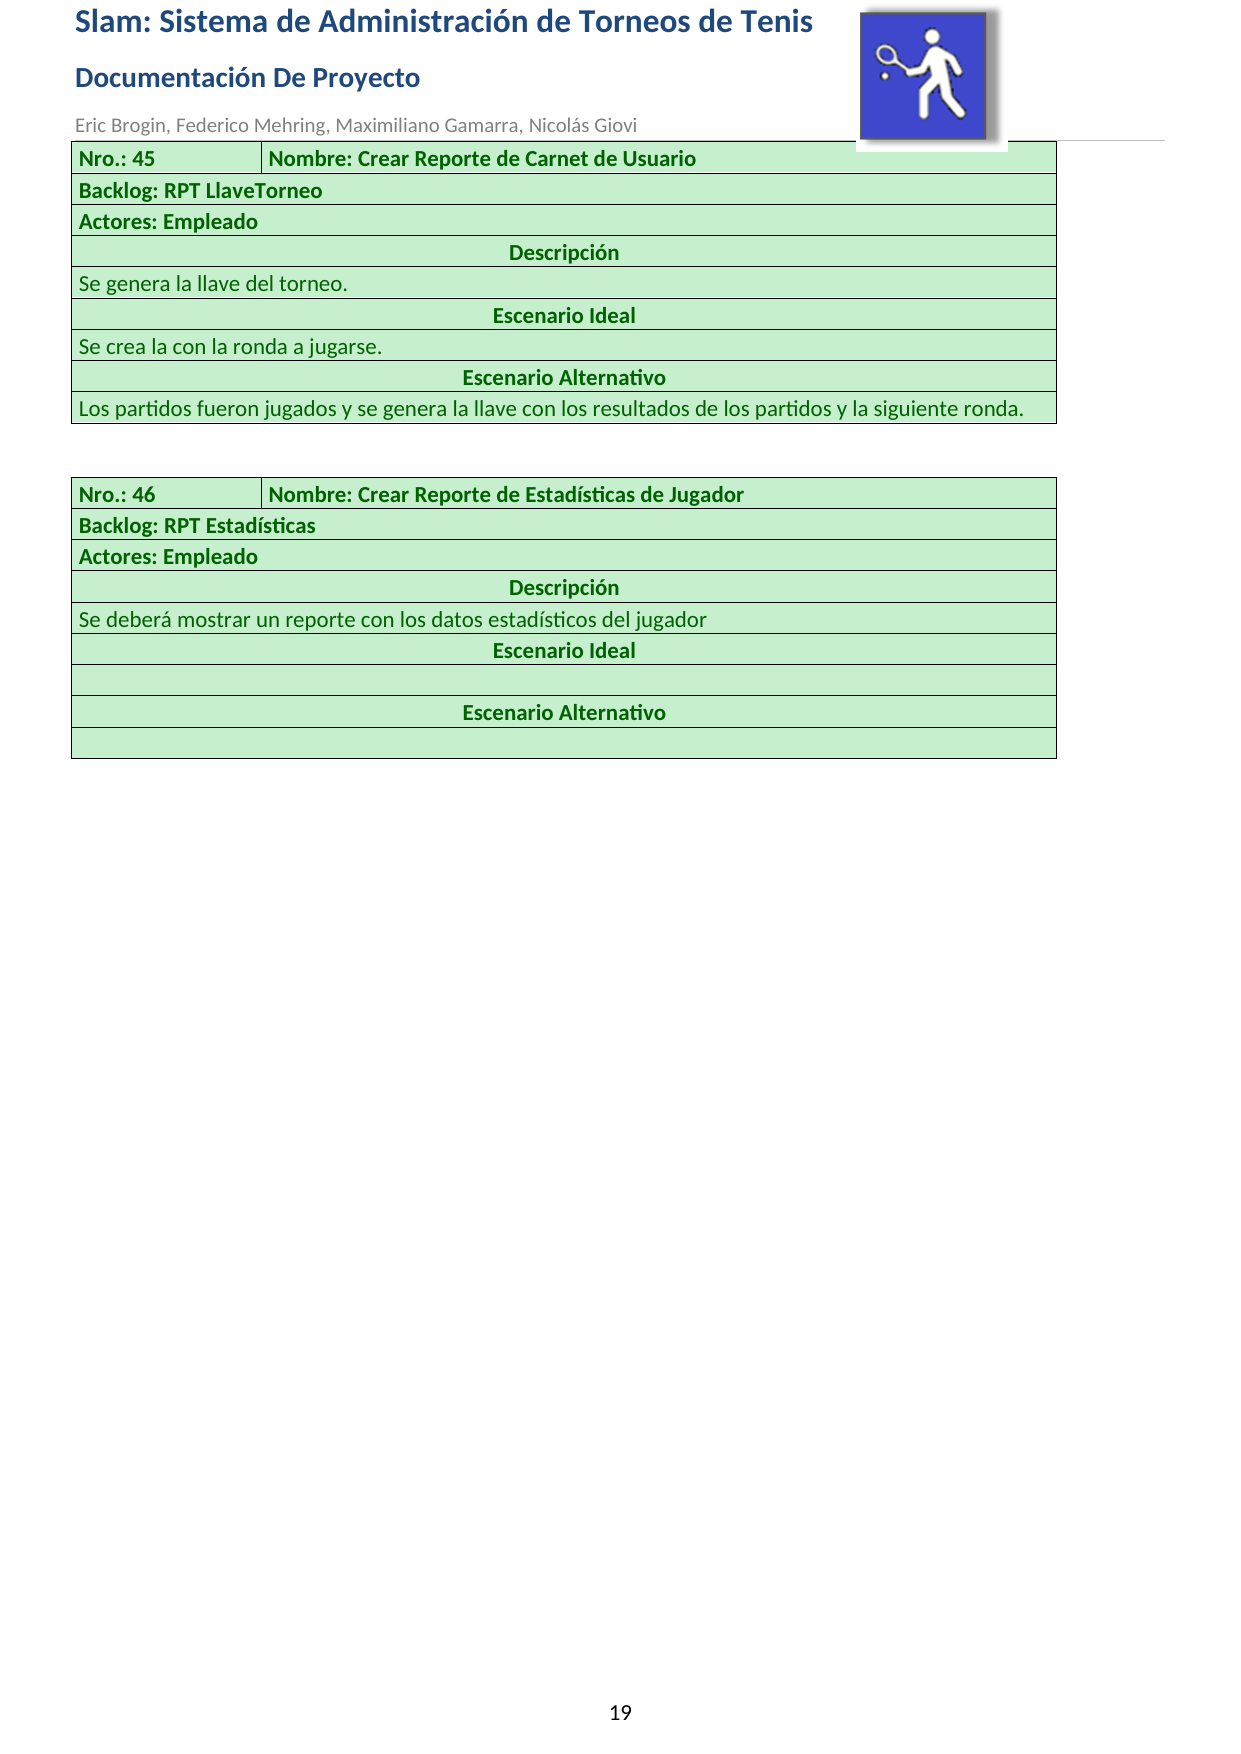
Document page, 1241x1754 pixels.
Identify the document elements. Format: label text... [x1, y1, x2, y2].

picture [858, 1, 1007, 151]
table_cell Escenario Alternativo [72, 361, 1056, 391]
table_cell Actores: Empleado [72, 205, 1056, 235]
table_cell [72, 665, 1056, 695]
table_header Nro.: 45 [72, 142, 261, 172]
table_cell Descripción [72, 236, 1056, 266]
table_cell Escenario Alternativo [72, 696, 1056, 727]
table_cell Backlog: RPT LlaveTorneo [72, 174, 1056, 204]
table_cell Se deberá mostrar un reporte con los datos estadísticos del jugador [72, 603, 1056, 633]
table_cell Descripción [72, 571, 1056, 602]
table_header Nombre: Crear Reporte de Estadísticas de Jugador [262, 478, 1056, 508]
table_header Nro.: 46 [72, 478, 261, 508]
table_cell Escenario Ideal [72, 634, 1056, 664]
table_cell [72, 728, 1056, 758]
table_cell Actores: Empleado [72, 540, 1056, 570]
table_header Nombre: Crear Reporte de Carnet de Usuario [262, 142, 1056, 172]
table_cell Se crea la con la ronda a jugarse. [72, 330, 1056, 360]
table_cell Backlog: RPT Estadísticas [72, 509, 1056, 539]
table_cell Los partidos fueron jugados y se genera la llave con los resultados de los partidos y la siguiente ronda. [72, 392, 1056, 422]
table_cell Escenario Ideal [72, 299, 1056, 329]
table_cell Se genera la llave del torneo. [72, 267, 1056, 297]
